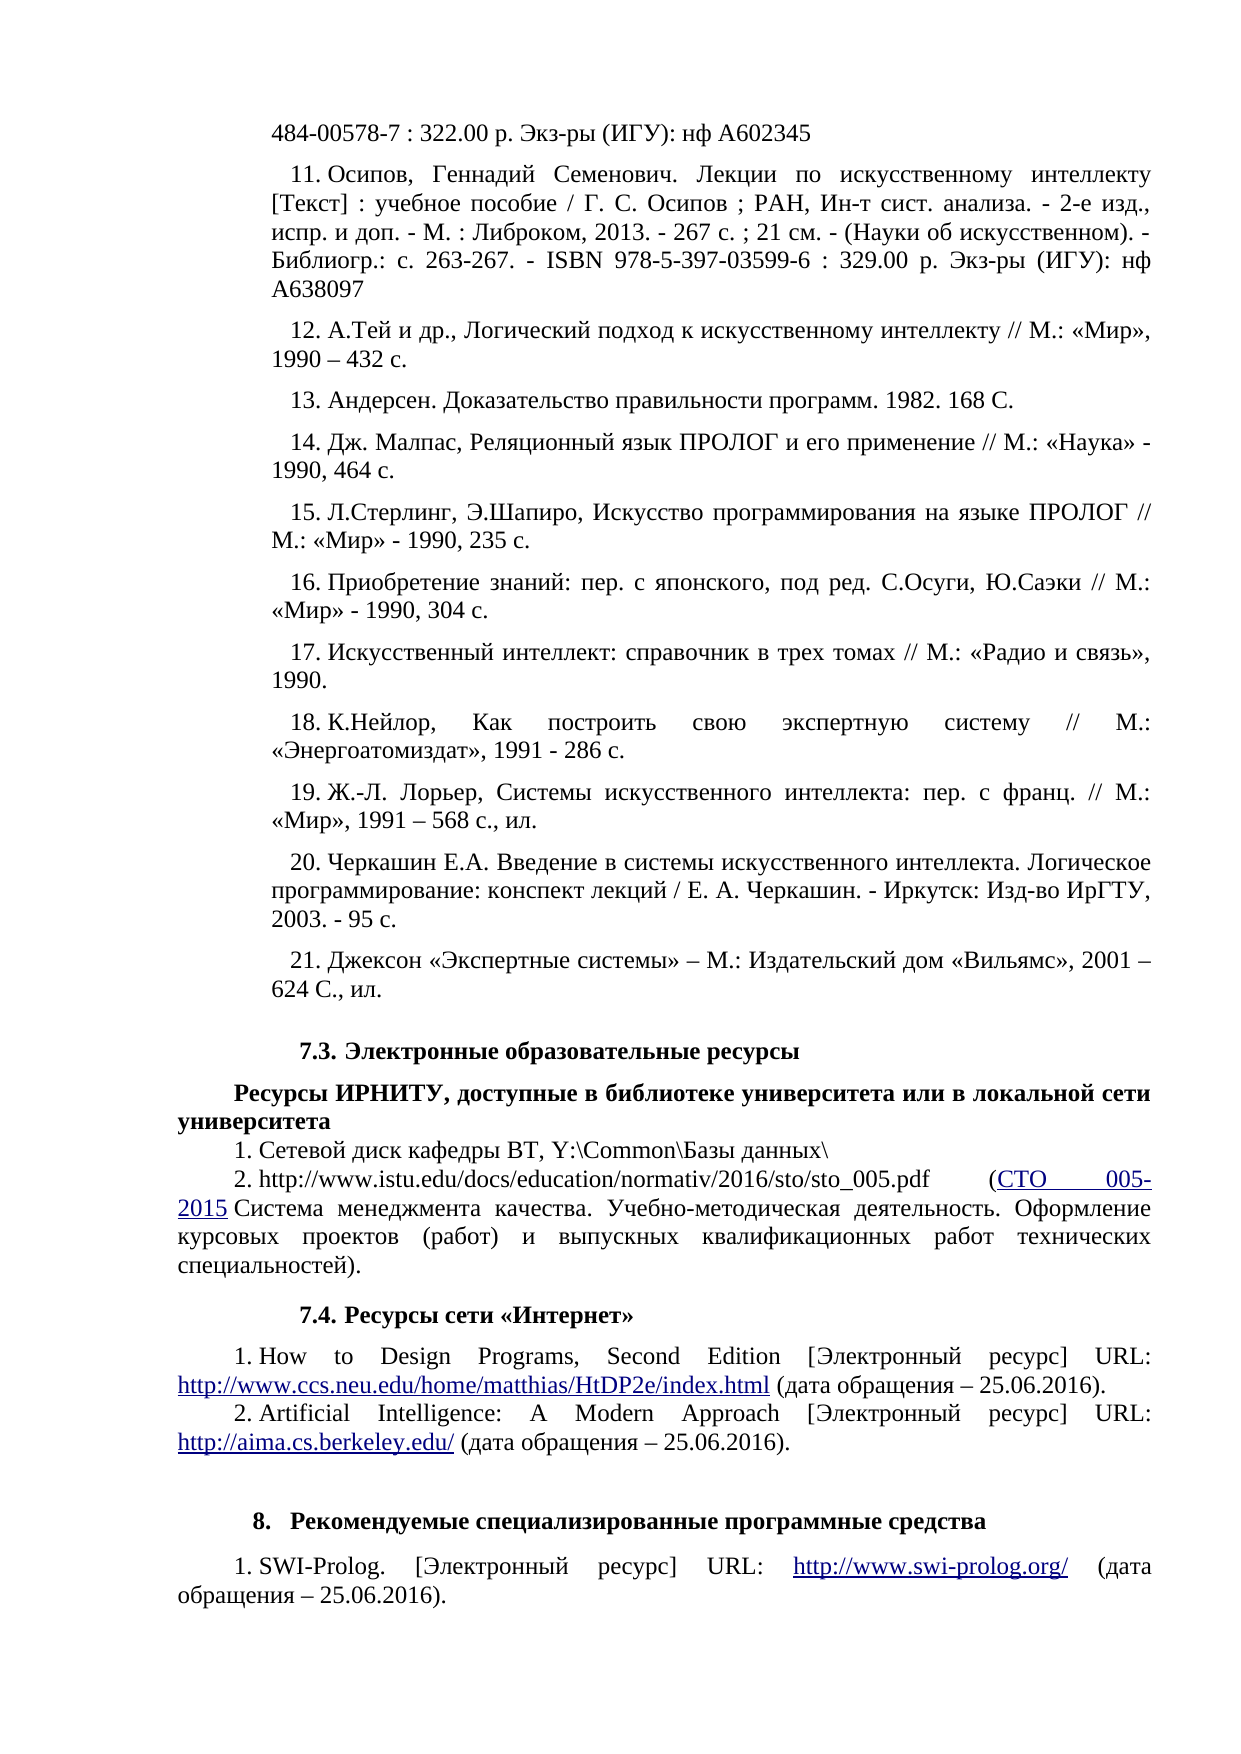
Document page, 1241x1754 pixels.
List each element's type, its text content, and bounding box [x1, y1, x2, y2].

list А.Тей и др., Логический подход к искусственному интеллекту // М.: «Мир», 1990 – 432 с. [233, 316, 1152, 373]
list Джексон «Экспертные системы» – М.: Издательский дом «Вильямс», 2001 – 624 С., ил. [233, 946, 1152, 1003]
list Искусственный интеллект: справочник в трех томах // М.: «Радио и связь», 1990. [233, 637, 1152, 694]
text 2. http://www.istu.edu/docs/education/normativ/2016/sto/sto_005.pdf (СТО 005-2015 Система менеджмента качества. Учебно-методическая деятельность. Оформление курсовых проектов (работ) и выпускных квалификационных работ технических специальностей). [177, 1164, 1152, 1279]
list Дж. Малпас, Реляционный язык ПРОЛОГ и его применение // М.: «Наука» - 1990, 464 с. [233, 427, 1152, 484]
text 1. Сетевой диск кафедры ВТ, Y:\Common\Базы данных\ [177, 1135, 1152, 1164]
list К.Нейлор, Как построить свою экспертную систему // М.: «Энергоатомиздат», 1991 - 286 с. [233, 707, 1152, 764]
text 2. Artificial Intelligence: A Modern Approach [Электронный ресурс] URL: http://aima.cs.berkeley.edu/ (дата обращения – 25.06.2016). [177, 1398, 1152, 1456]
subtitle Ресурсы сети «Интернет» [299, 1300, 1152, 1328]
list Приобретение знаний: пер. с японского, под ред. С.Осуги, Ю.Саэки // М.: «Мир» - 1990, 304 с. [233, 567, 1152, 624]
list Осипов, Геннадий Семенович. Лекции по искусственному интеллекту [Текст] : учебное пособие / Г. С. Осипов ; РАН, Ин-т сист. анализа. - 2-е изд., испр. и доп. - М. : Либроком, 2013. - 267 с. ; 21 см. - (Науки об искусственном). - Библиогр.: с. 263-267. - ISBN 978-5-397-03599-6 : 329.00 р. Экз-ры (ИГУ): нф А638097 [233, 159, 1152, 303]
text 1. How to Design Programs, Second Edition [Электронный ресурс] URL: http://www.ccs.neu.edu/home/matthias/HtDP2e/index.html (дата обращения – 25.06.2016). [177, 1341, 1152, 1398]
list Андерсен. Доказательство правильности программ. 1982. 168 С. [233, 386, 1152, 414]
list 484-00578-7 : 322.00 р. Экз-ры (ИГУ): нф А602345 [233, 118, 1152, 147]
text 1. SWI-Prolog. [Электронный ресурс] URL: http://www.swi-prolog.org/ (дата обращения – 25.06.2016). [177, 1551, 1152, 1609]
list Ж.-Л. Лорьер, Системы искусственного интеллекта: пер. с франц. // М.: «Мир», 1991 – 568 с., ил. [233, 777, 1152, 834]
text Ресурсы ИРНИТУ, доступные в библиотеке университета или в локальной сети университета [177, 1078, 1152, 1135]
list Л.Стерлинг, Э.Шапиро, Искусство программирования на языке ПРОЛОГ // М.: «Мир» - 1990, 235 с. [233, 497, 1152, 554]
list Черкашин Е.А. Введение в системы искусственного интеллекта. Логическое программирование: конспект лекций / Е. А. Черкашин. - Иркутск: Изд-во ИрГТУ, 2003. - 95 с. [233, 847, 1152, 933]
subtitle Электронные образовательные ресурсы [299, 1036, 1152, 1065]
subtitle Рекомендуемые специализированные программные средства [252, 1506, 1152, 1535]
